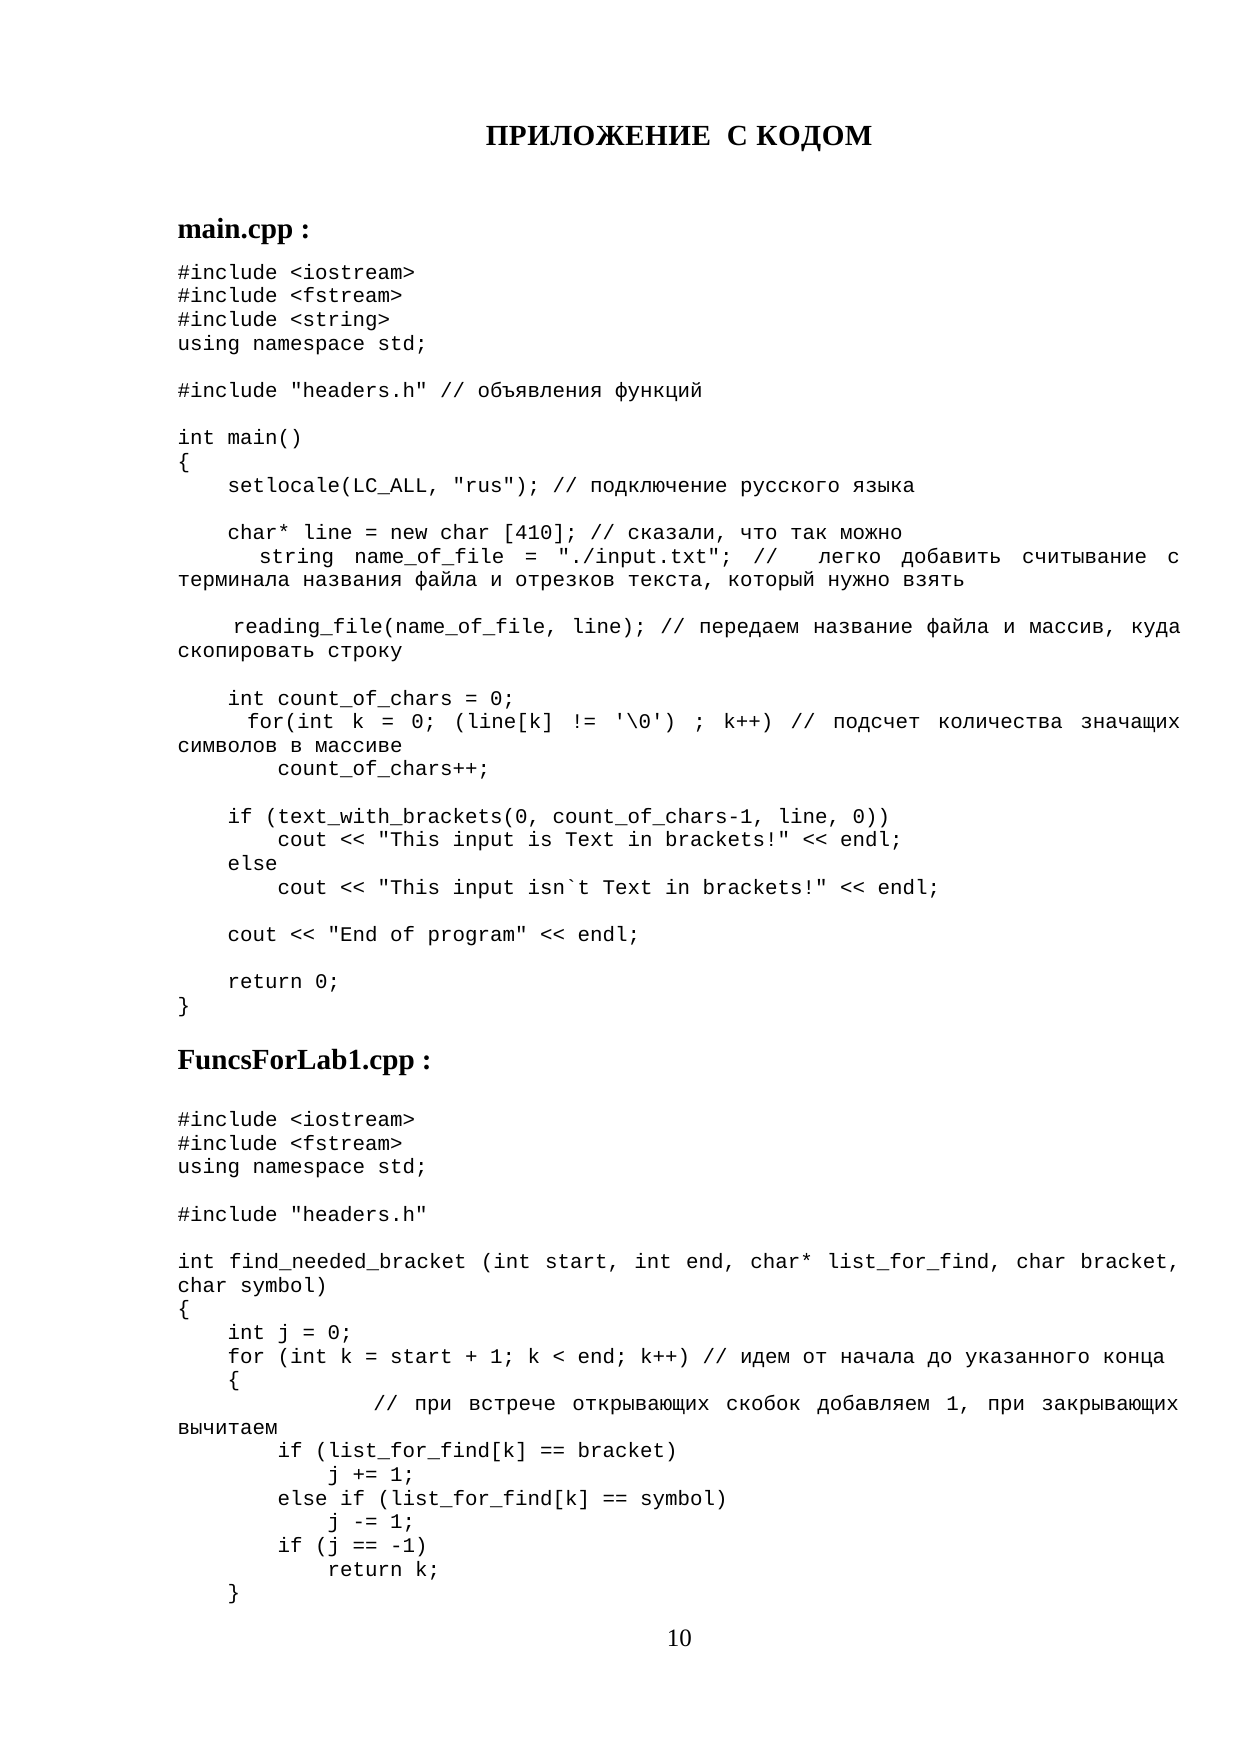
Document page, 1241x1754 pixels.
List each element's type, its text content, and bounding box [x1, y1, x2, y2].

text int count_of_chars = 0; [177, 687, 1181, 711]
text cout << "This input isn`t Text in brackets!" << endl; [177, 877, 1181, 900]
text return 0; [177, 971, 1181, 995]
text FuncsForLab1.cpp : [177, 1042, 1181, 1076]
text } [177, 1582, 1181, 1606]
text reading_file(name_of_file, line); // передаем название файла и массив, куда скопировать строку [177, 617, 1181, 664]
text #include "headers.h" [177, 1204, 1181, 1227]
text #include <fstream> [177, 1133, 1181, 1157]
text Приложение с кодом [177, 118, 1181, 152]
text using namespace std; [177, 1157, 1181, 1180]
text { [177, 1298, 1181, 1322]
text for (int k = start + 1; k < end; k++) // идем от начала до указанного конца [177, 1346, 1181, 1369]
text setlocale(LC_ALL, "rus"); // подключение русского языка [177, 475, 1181, 498]
text if (j == -1) [177, 1535, 1181, 1558]
text cout << "End of program" << endl; [177, 924, 1181, 948]
text if (list_for_find[k] == bracket) [177, 1440, 1181, 1464]
text main.cpp : [177, 212, 1181, 245]
text { [177, 1369, 1181, 1393]
text // при встрече открывающих скобок добавляем 1, при закрывающих вычитаем [177, 1393, 1181, 1440]
text #include <fstream> [177, 286, 1181, 309]
text int find_needed_bracket (int start, int end, char* list_for_find, char bracket, char symbol) [177, 1251, 1181, 1298]
text else [177, 853, 1181, 877]
text for(int k = 0; (line[k] != '\0') ; k++) // подсчет количества значащих символов в массиве [177, 711, 1181, 758]
text else if (list_for_find[k] == symbol) [177, 1488, 1181, 1511]
text { [177, 451, 1181, 475]
text int j = 0; [177, 1322, 1181, 1346]
text #include <iostream> [177, 262, 1181, 286]
text return k; [177, 1558, 1181, 1582]
text int main() [177, 427, 1181, 451]
text } [177, 995, 1181, 1018]
text char* line = new char [410]; // сказали, что так можно [177, 522, 1181, 546]
text j -= 1; [177, 1511, 1181, 1535]
text string name_of_file = "./input.txt"; // легко добавить считывание с терминала названия файла и отрезков текста, который нужно взять [177, 546, 1181, 593]
text #include <iostream> [177, 1109, 1181, 1133]
text using namespace std; [177, 333, 1181, 356]
text #include <string> [177, 309, 1181, 333]
text #include "headers.h" // объявления функций [177, 380, 1181, 404]
text cout << "This input is Text in brackets!" << endl; [177, 829, 1181, 853]
text count_of_chars++; [177, 758, 1181, 782]
text if (text_with_brackets(0, count_of_chars-1, line, 0)) [177, 806, 1181, 829]
text j += 1; [177, 1464, 1181, 1488]
